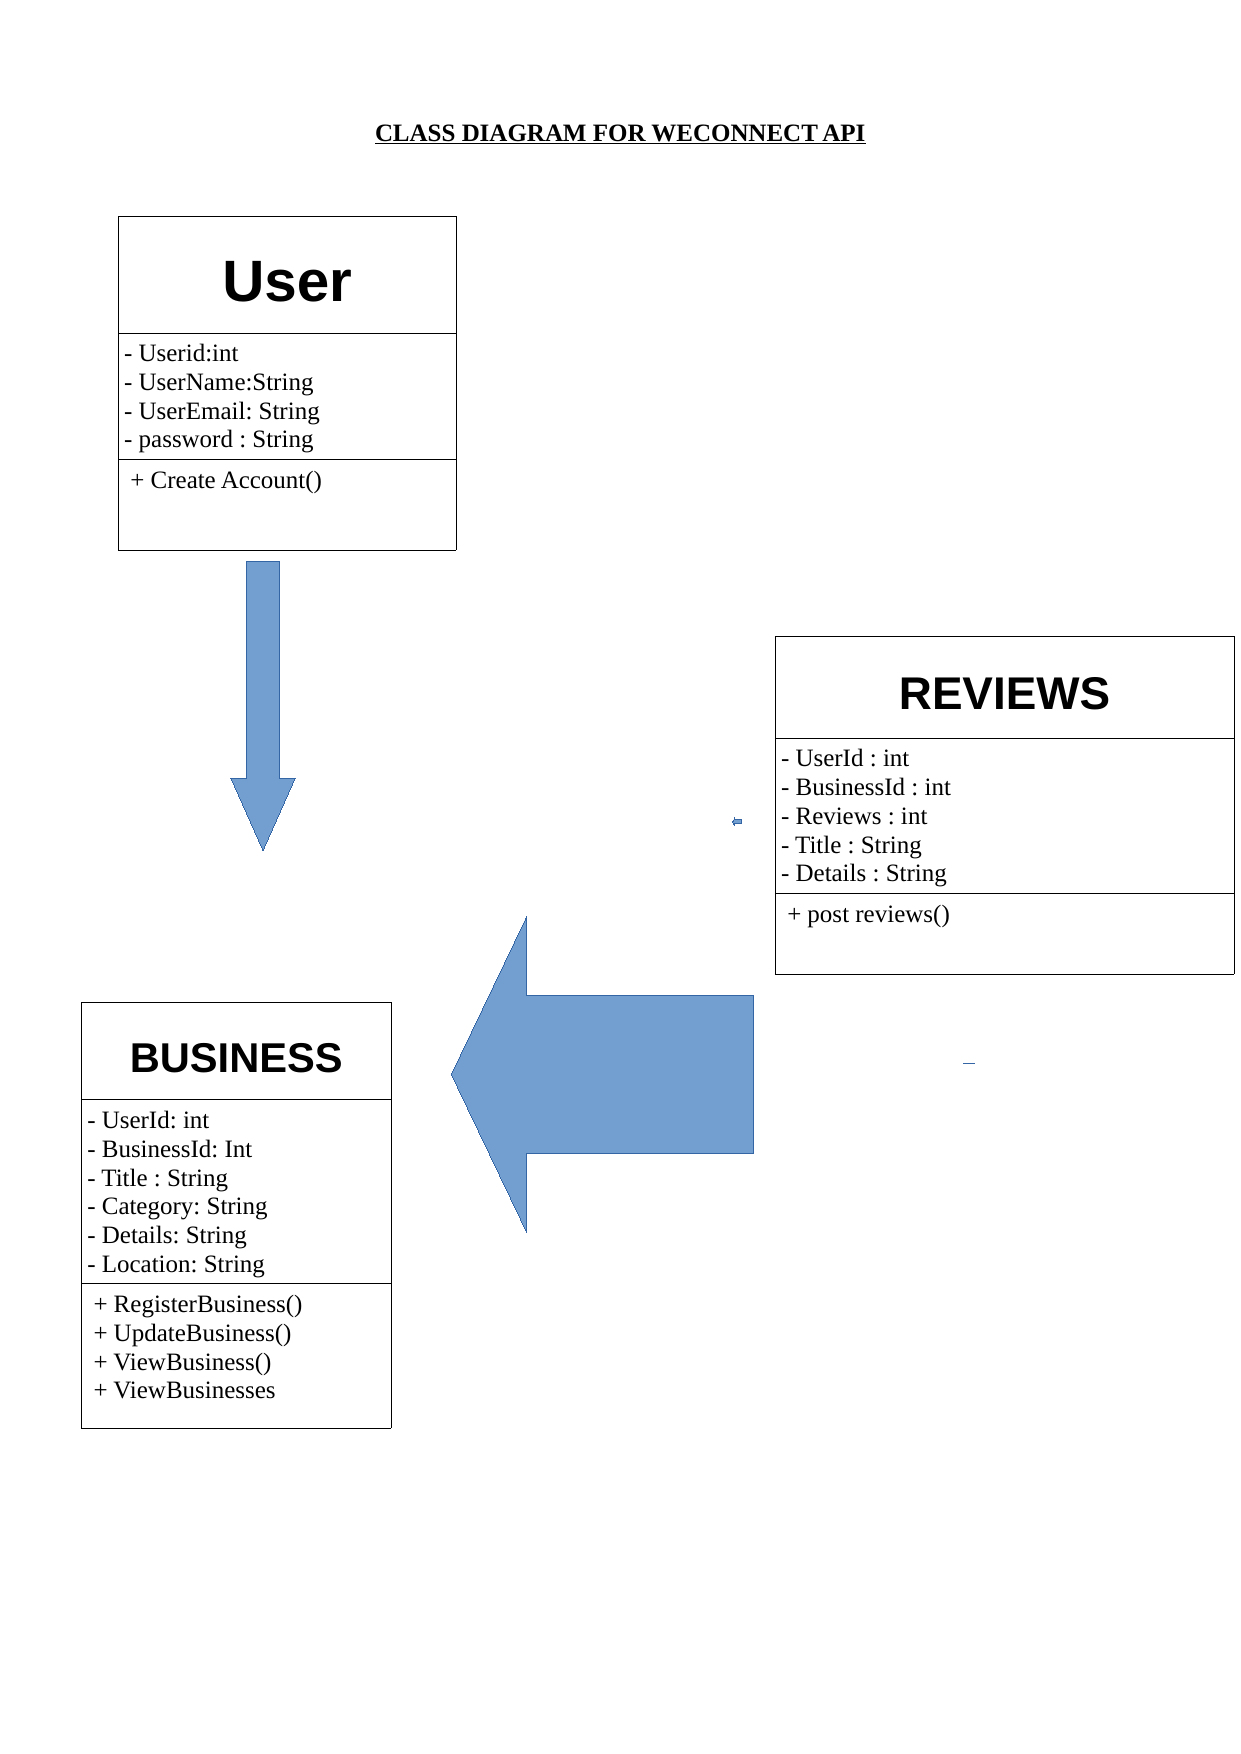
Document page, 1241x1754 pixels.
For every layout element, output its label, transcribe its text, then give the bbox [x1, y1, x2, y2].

table_cell - Userid:int - UserName:String - UserEmail: String - password : String [119, 334, 456, 459]
table_header REVIEWS [776, 637, 1234, 738]
table_cell - UserId : int - BusinessId : int - Reviews : int - Title : String - Details : String [776, 739, 1234, 893]
table_cell + post reviews() [776, 894, 1234, 973]
table_cell + RegisterBusiness() + UpdateBusiness() + ViewBusiness() + ViewBusinesses [82, 1284, 391, 1428]
table_header User [119, 217, 456, 332]
text CLASS DIAGRAM FOR WECONNECT API [118, 118, 1122, 147]
table_header BUSINESS [82, 1003, 391, 1099]
table_cell + Create Account() [119, 460, 456, 549]
table_cell - UserId: int - BusinessId: Int - Title : String - Category: String - Details: String - Location: String [82, 1100, 391, 1283]
